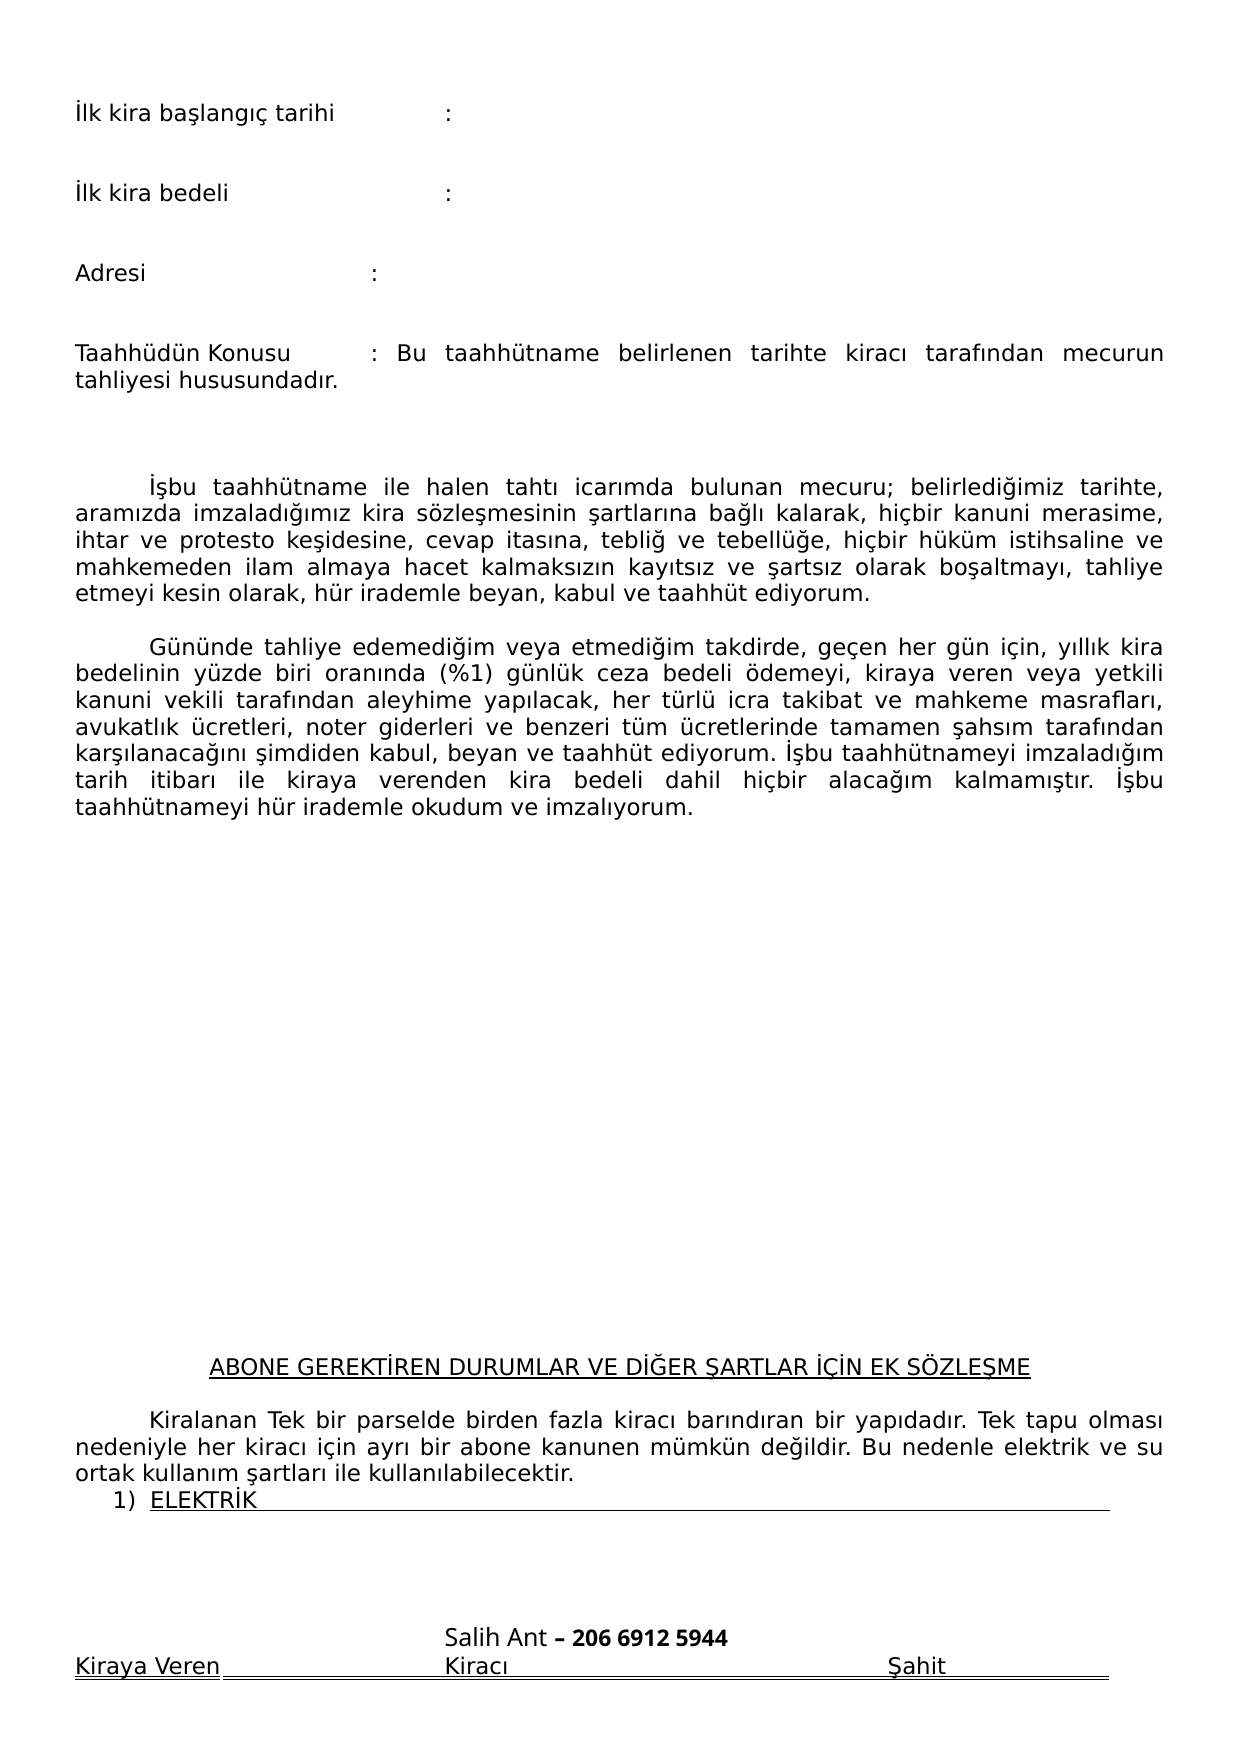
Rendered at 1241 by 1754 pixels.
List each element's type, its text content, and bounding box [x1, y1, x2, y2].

text Kiralanan Tek bir parselde birden fazla kiracı barındıran bir yapıdadır. Tek tapu olması nedeniyle her kiracı için ayrı bir abone kanunen mümkün değildir. Bu nedenle elektrik ve su ortak kullanım şartları ile kullanılabilecektir. [75, 1407, 1165, 1487]
text Taahhüdün Konusu : Bu taahhütname belirlenen tarihte kiracı tarafından mecurun tahliyesi hususundadır. [75, 340, 1165, 394]
text ABONE GEREKTİREN DURUMLAR VE DİĞER ŞARTLAR İÇİN EK SÖZLEŞME [75, 1354, 1165, 1380]
text İlk kira başlangıç tarihi : [75, 100, 1165, 127]
text İlk kira bedeli : [75, 180, 1165, 207]
text İşbu taahhütname ile halen tahtı icarımda bulunan mecuru; belirlediğimiz tarihte, aramızda imzaladığımız kira sözleşmesinin şartlarına bağlı kalarak, hiçbir kanuni merasime, ihtar ve protesto keşidesine, cevap itasına, tebliğ ve tebellüğe, hiçbir hüküm istihsaline ve mahkemeden ilam almaya hacet kalmaksızın kayıtsız ve şartsız olarak boşaltmayı, tahliye etmeyi kesin olarak, hür irademle beyan, kabul ve taahhüt ediyorum. [75, 474, 1165, 607]
list ELEKTRİK [112, 1487, 1165, 1514]
text Gününde tahliye edemediğim veya etmediğim takdirde, geçen her gün için, yıllık kira bedelinin yüzde biri oranında (%1) günlük ceza bedeli ödemeyi, kiraya veren veya yetkili kanuni vekili tarafından aleyhime yapılacak, her türlü icra takibat ve mahkeme masrafları, avukatlık ücretleri, noter giderleri ve benzeri tüm ücretlerinde tamamen şahsım tarafından karşılanacağını şimdiden kabul, beyan ve taahhüt ediyorum. İşbu taahhütnameyi imzaladığım tarih itibarı ile kiraya verenden kira bedeli dahil hiçbir alacağım kalmamıştır. İşbu taahhütnameyi hür irademle okudum ve imzalıyorum. [75, 634, 1165, 820]
text Adresi : [75, 260, 1165, 287]
